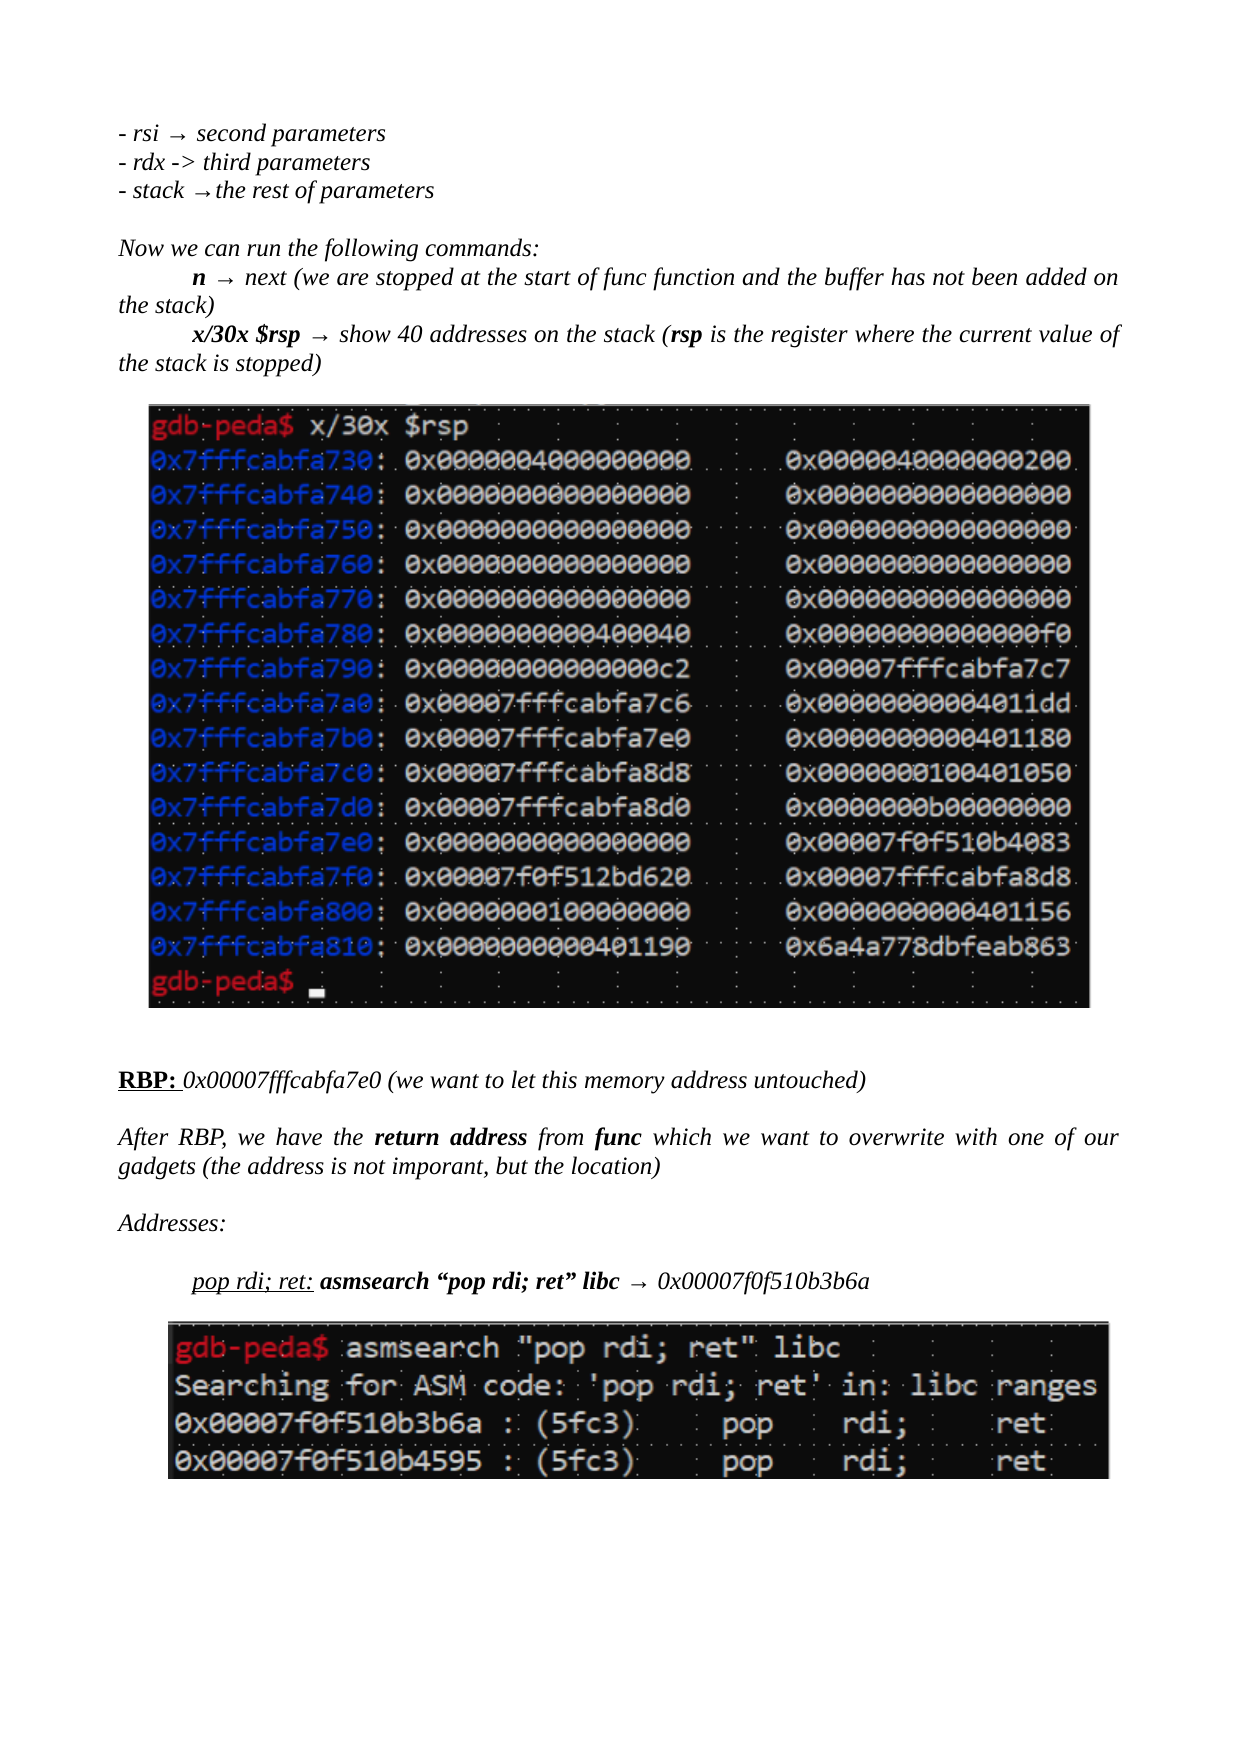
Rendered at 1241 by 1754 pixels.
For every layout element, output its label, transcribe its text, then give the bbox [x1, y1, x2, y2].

text x/30x $rsp → show 40 addresses on the stack (rsp is the register where the current value of the stack is stopped) [118, 319, 1122, 377]
text pop rdi; ret: asmsearch “pop rdi; ret” libc → 0x00007f0f510b3b6a [118, 1266, 1122, 1295]
text Now we can run the following commands: [118, 233, 1122, 262]
text n → next (we are stopped at the start of func function and the buffer has not been added on the stack) [118, 262, 1122, 319]
picture [148, 404, 1099, 1008]
text After RBP, we have the return address from func which we want to overwrite with one of our gadgets (the address is not imporant, but the location) [118, 1122, 1122, 1180]
text - stack →the rest of parameters [118, 176, 1122, 204]
text - rdx -> third parameters [118, 147, 1122, 176]
text Addresses: [118, 1208, 1122, 1237]
text - rsi → second parameters [118, 118, 1122, 147]
text RBP: 0x00007fffcabfa7e0 (we want to let this memory address untouched) [118, 377, 1122, 1093]
picture [168, 1317, 1112, 1479]
